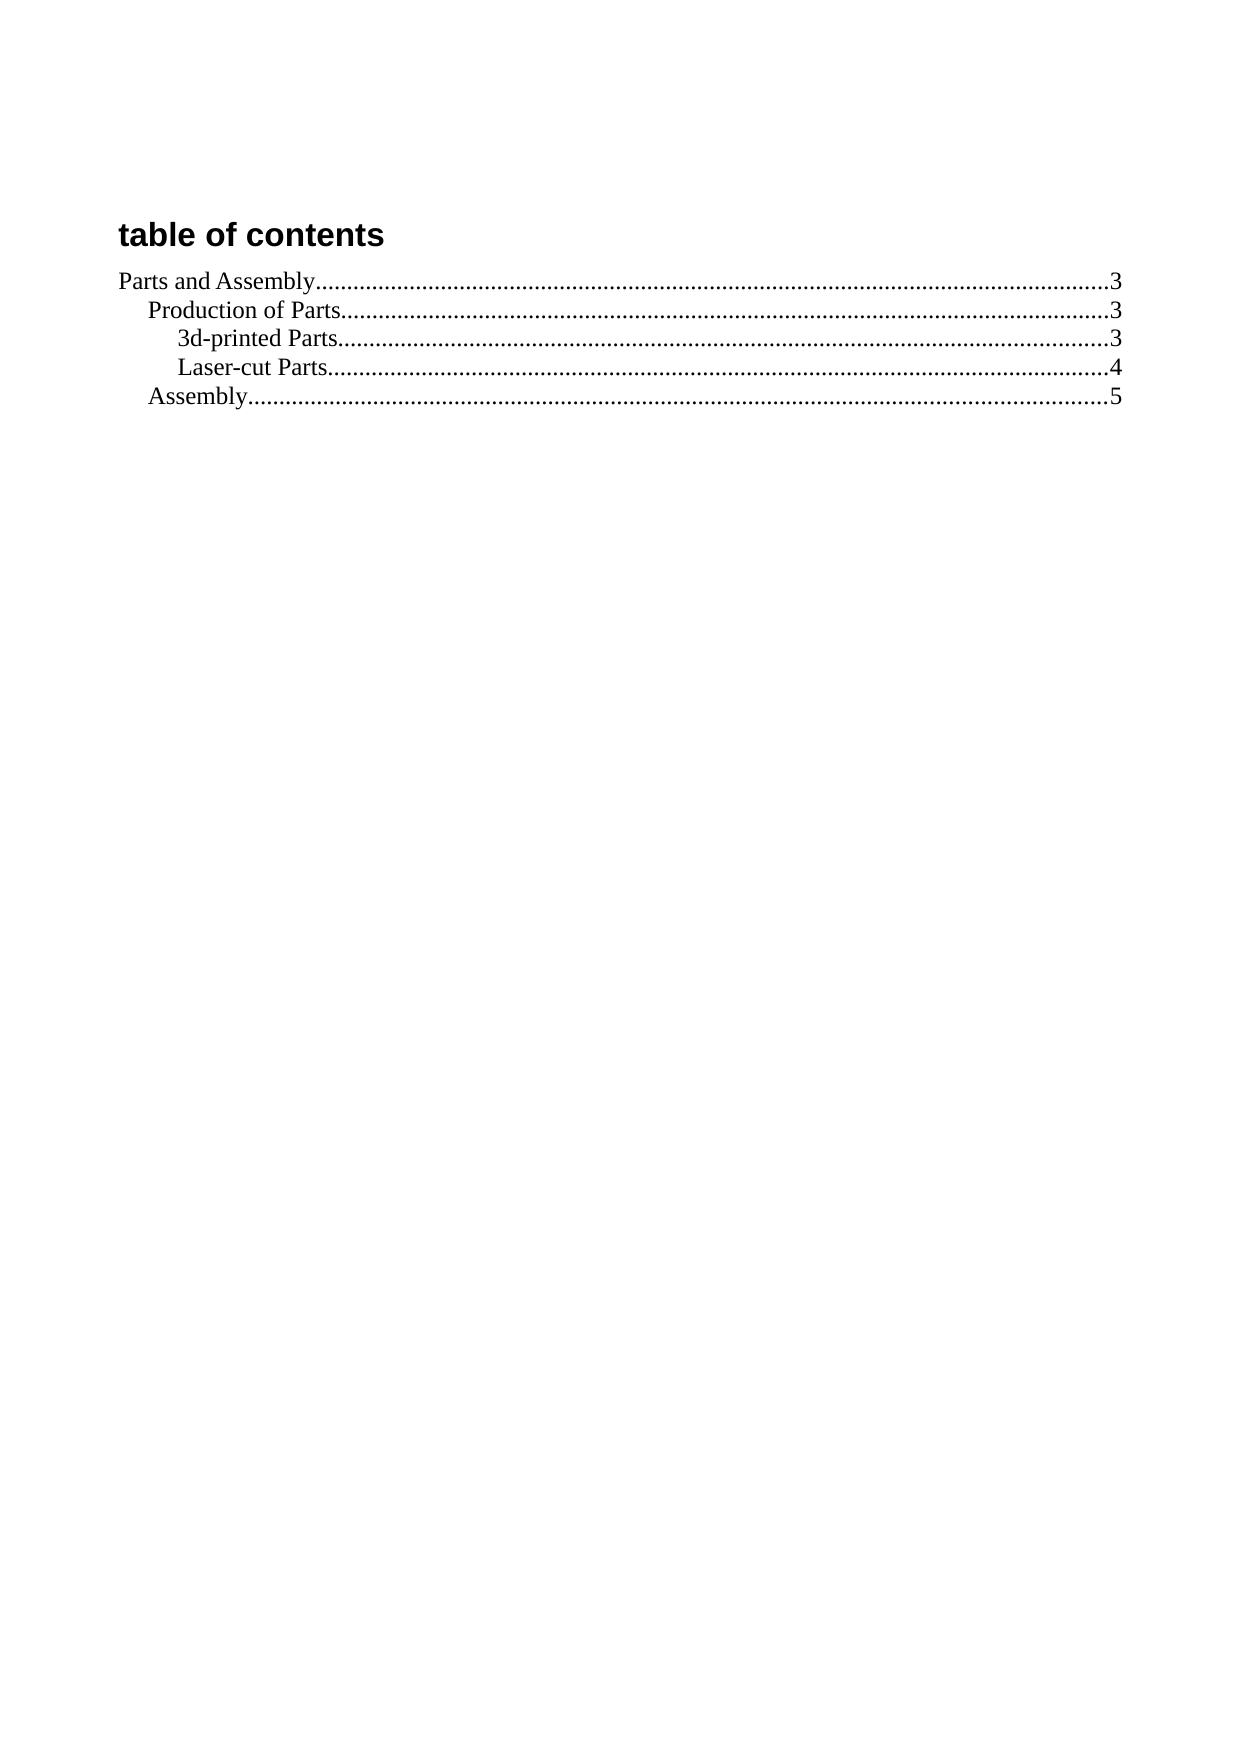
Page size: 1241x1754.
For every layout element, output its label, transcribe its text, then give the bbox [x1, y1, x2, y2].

text Laser-cut Parts 4 [177, 352, 1122, 381]
subtitle table of contents [118, 215, 1122, 253]
text Parts and Assembly 3 [118, 266, 1122, 295]
text 3d-printed Parts 3 [177, 323, 1122, 352]
text Production of Parts 3 [148, 295, 1122, 323]
text Assembly 5 [148, 381, 1122, 410]
